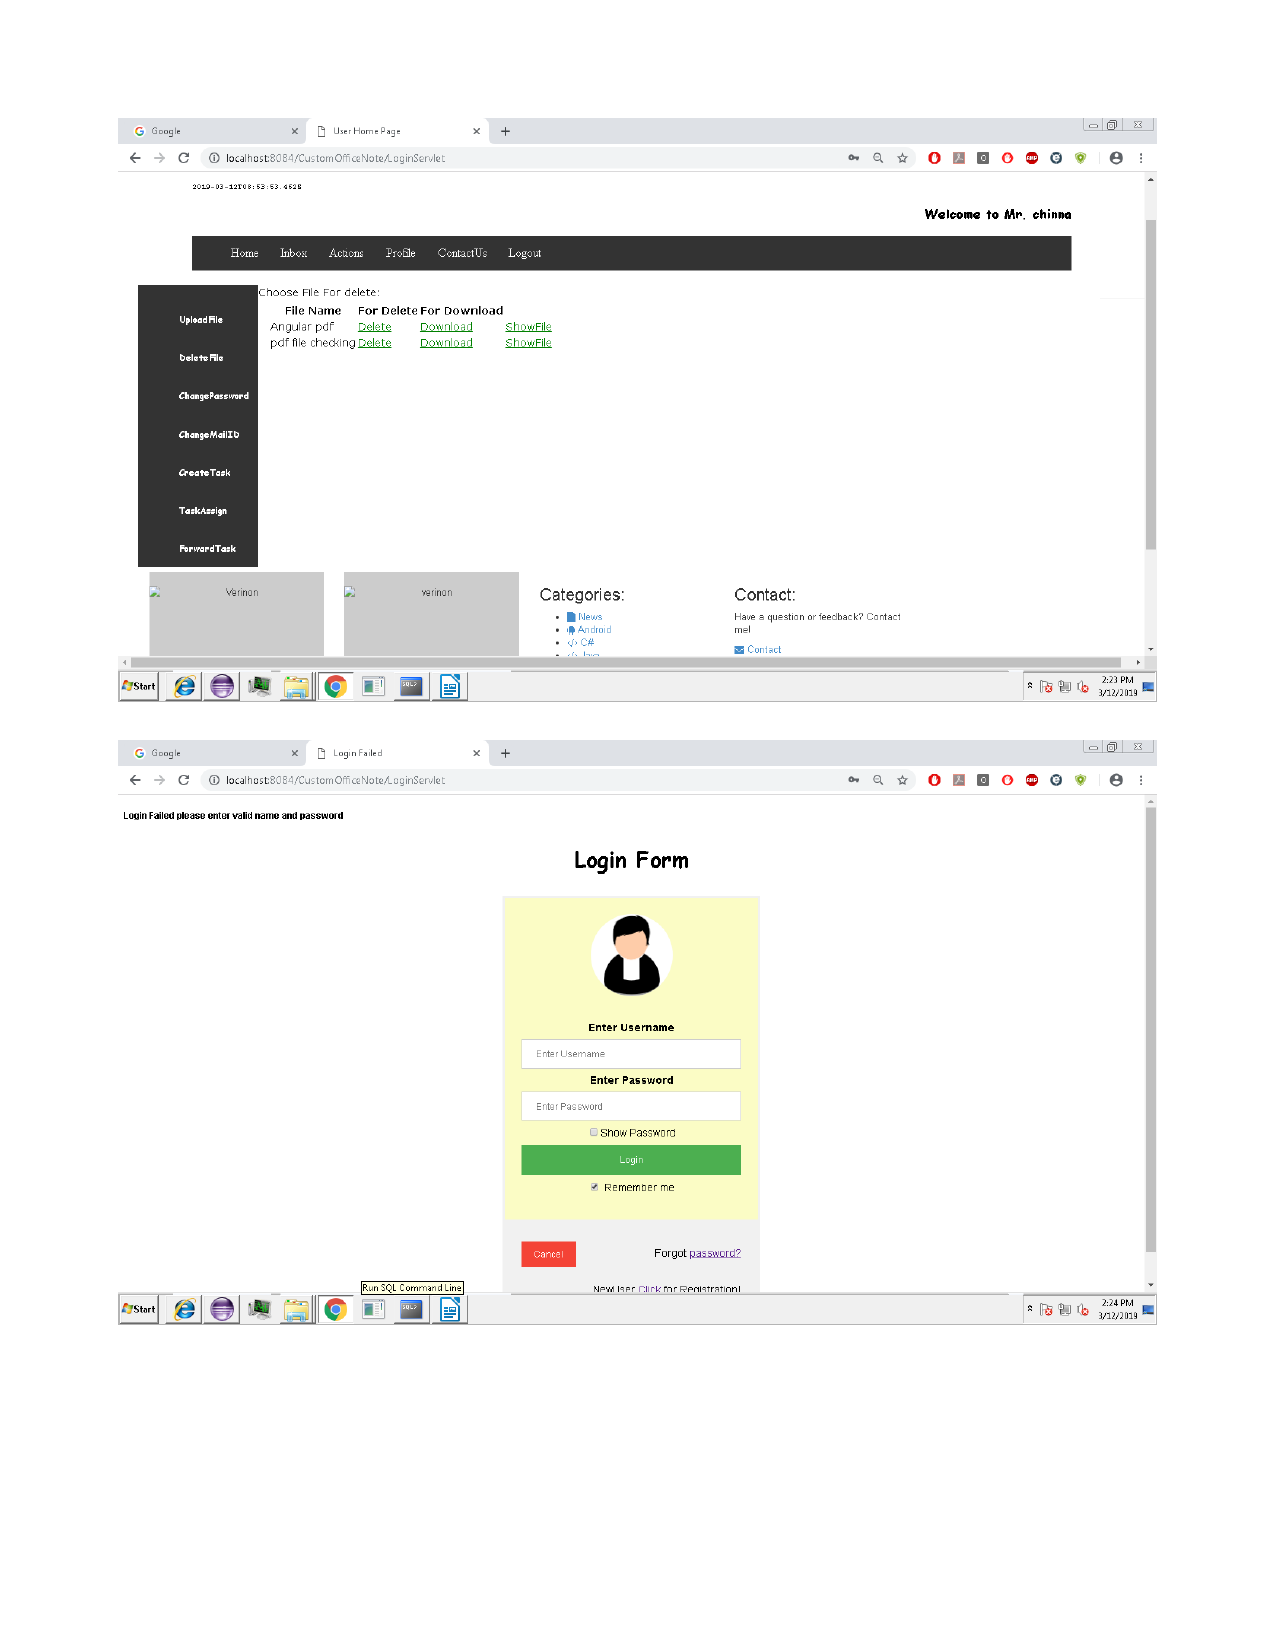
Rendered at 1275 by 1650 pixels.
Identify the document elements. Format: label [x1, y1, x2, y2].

picture [118, 118, 1157, 702]
picture [118, 740, 1157, 1325]
